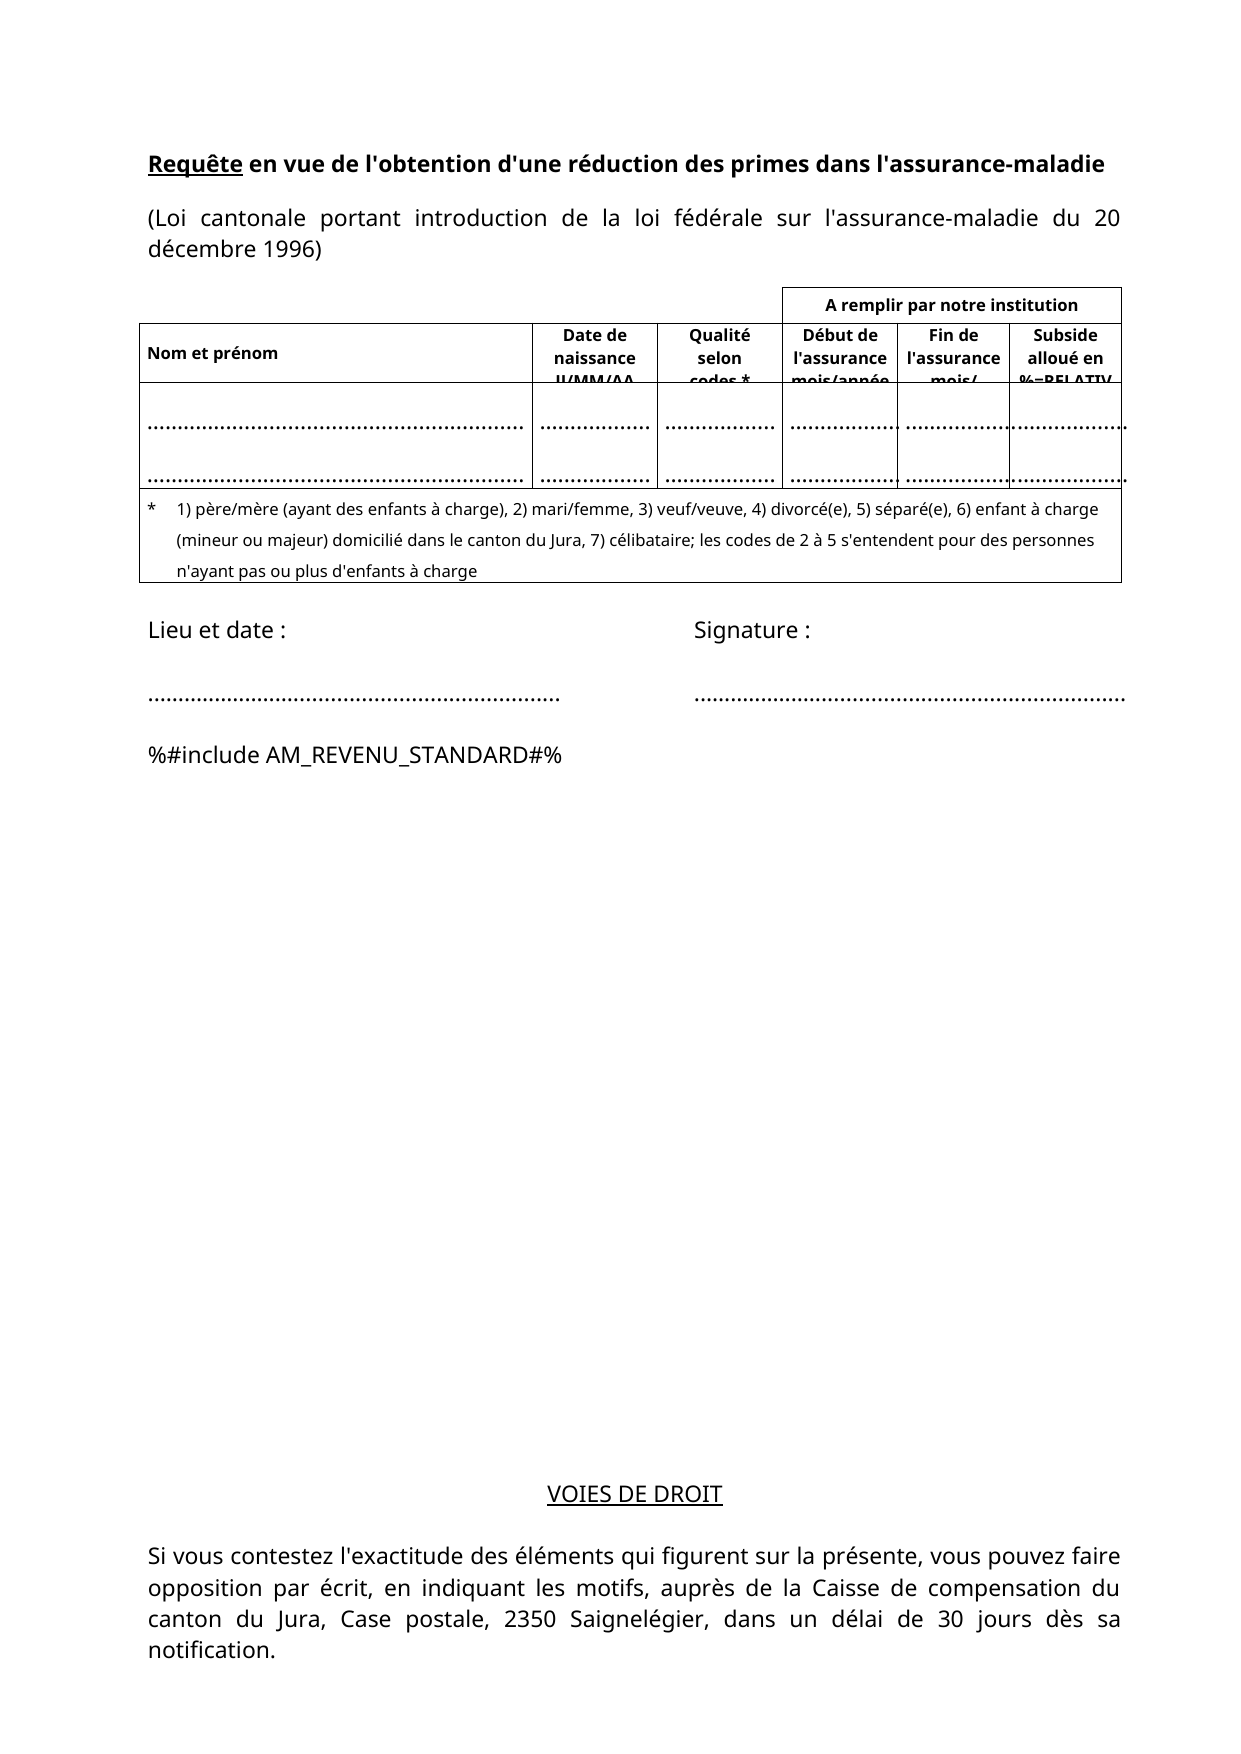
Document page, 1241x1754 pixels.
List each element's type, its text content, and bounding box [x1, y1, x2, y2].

table_cell Date de naissance JJ/MM/AA [533, 324, 657, 382]
table_cell [533, 383, 657, 435]
text Lieu et date : Signature : [148, 614, 1122, 646]
text Requête en vue de l'obtention d'une réduction des primes dans l'assurance-maladie [148, 148, 1122, 179]
table_cell [898, 435, 1009, 488]
table_cell [533, 435, 657, 488]
table_cell * 1) père/mère (ayant des enfants à charge), 2) mari/femme, 3) veuf/veuve, 4) divorcé(e), 5) séparé(e), 6) enfant à charge (mineur ou majeur) domicilié dans le canton du Jura, 7) célibataire; les codes de 2 à 5 s'entendent pour des personnes n'ayant pas ou plus d'enfants à charge [140, 489, 1121, 582]
table_cell [783, 435, 897, 488]
table_header [140, 287, 782, 323]
table_cell [898, 383, 1009, 435]
table_cell [783, 383, 897, 435]
table_cell [1010, 435, 1121, 488]
table_cell Fin de l'assurance mois/année [898, 324, 1009, 382]
table_header A remplir par notre institution [783, 288, 1121, 323]
table_cell [140, 435, 532, 488]
text %#include AM_REVENU_STANDARD#% [148, 739, 1122, 771]
table_cell Début de l'assurance mois/année [783, 324, 897, 382]
table_cell [658, 435, 782, 488]
table_cell Nom et prénom [140, 324, 532, 382]
table_cell Subside alloué en %=RELATIV1=% [1010, 324, 1121, 382]
table_cell Qualité selon codes * [658, 324, 782, 382]
table_cell [140, 383, 532, 435]
table_cell [658, 383, 782, 435]
text (Loi cantonale portant introduction de la loi fédérale sur l'assurance-maladie du 20 décembre 1996) [148, 202, 1122, 264]
table_cell [1010, 383, 1121, 435]
